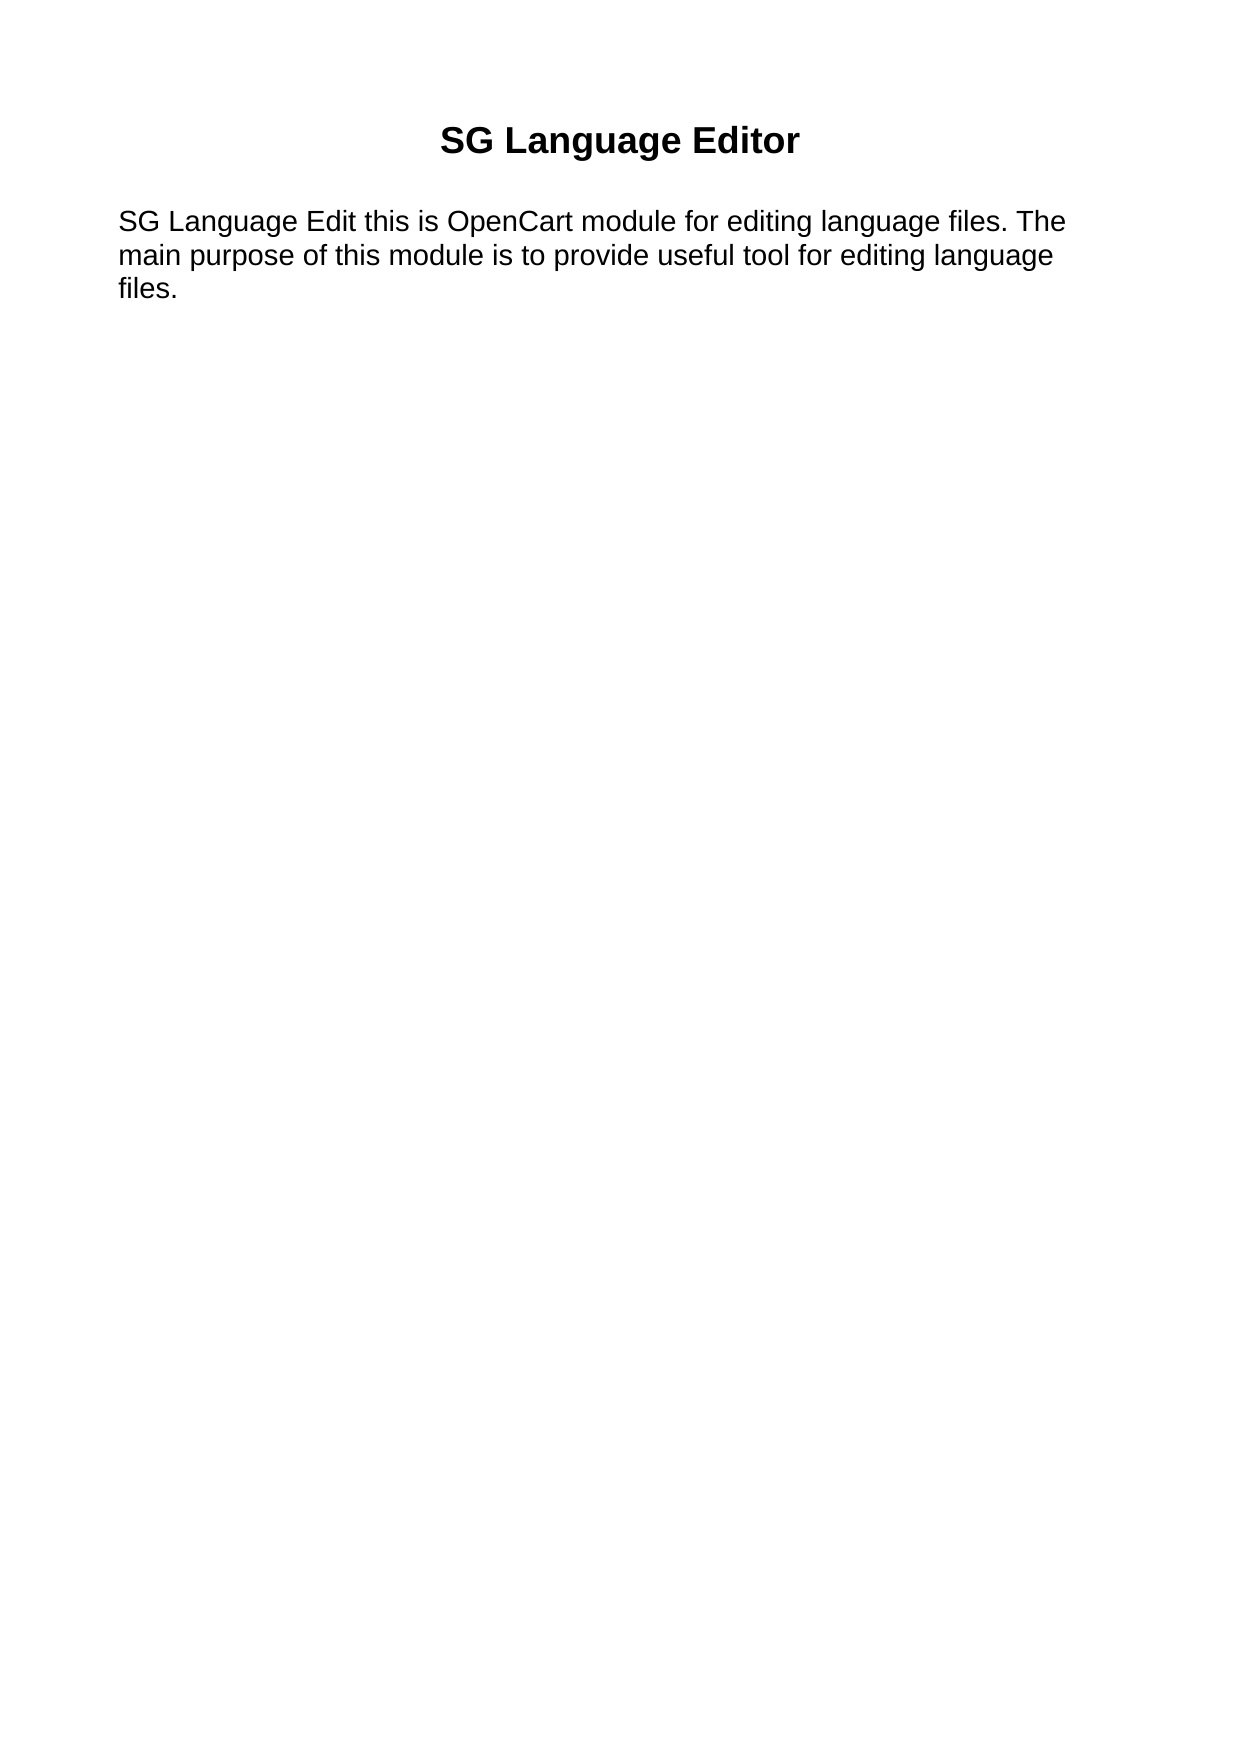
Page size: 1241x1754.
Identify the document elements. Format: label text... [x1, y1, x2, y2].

text SG Language Edit this is OpenCart module for editing language files. The main purpose of this module is to provide useful tool for editing language files. [118, 204, 1122, 305]
text SG Language Editor [118, 118, 1122, 161]
